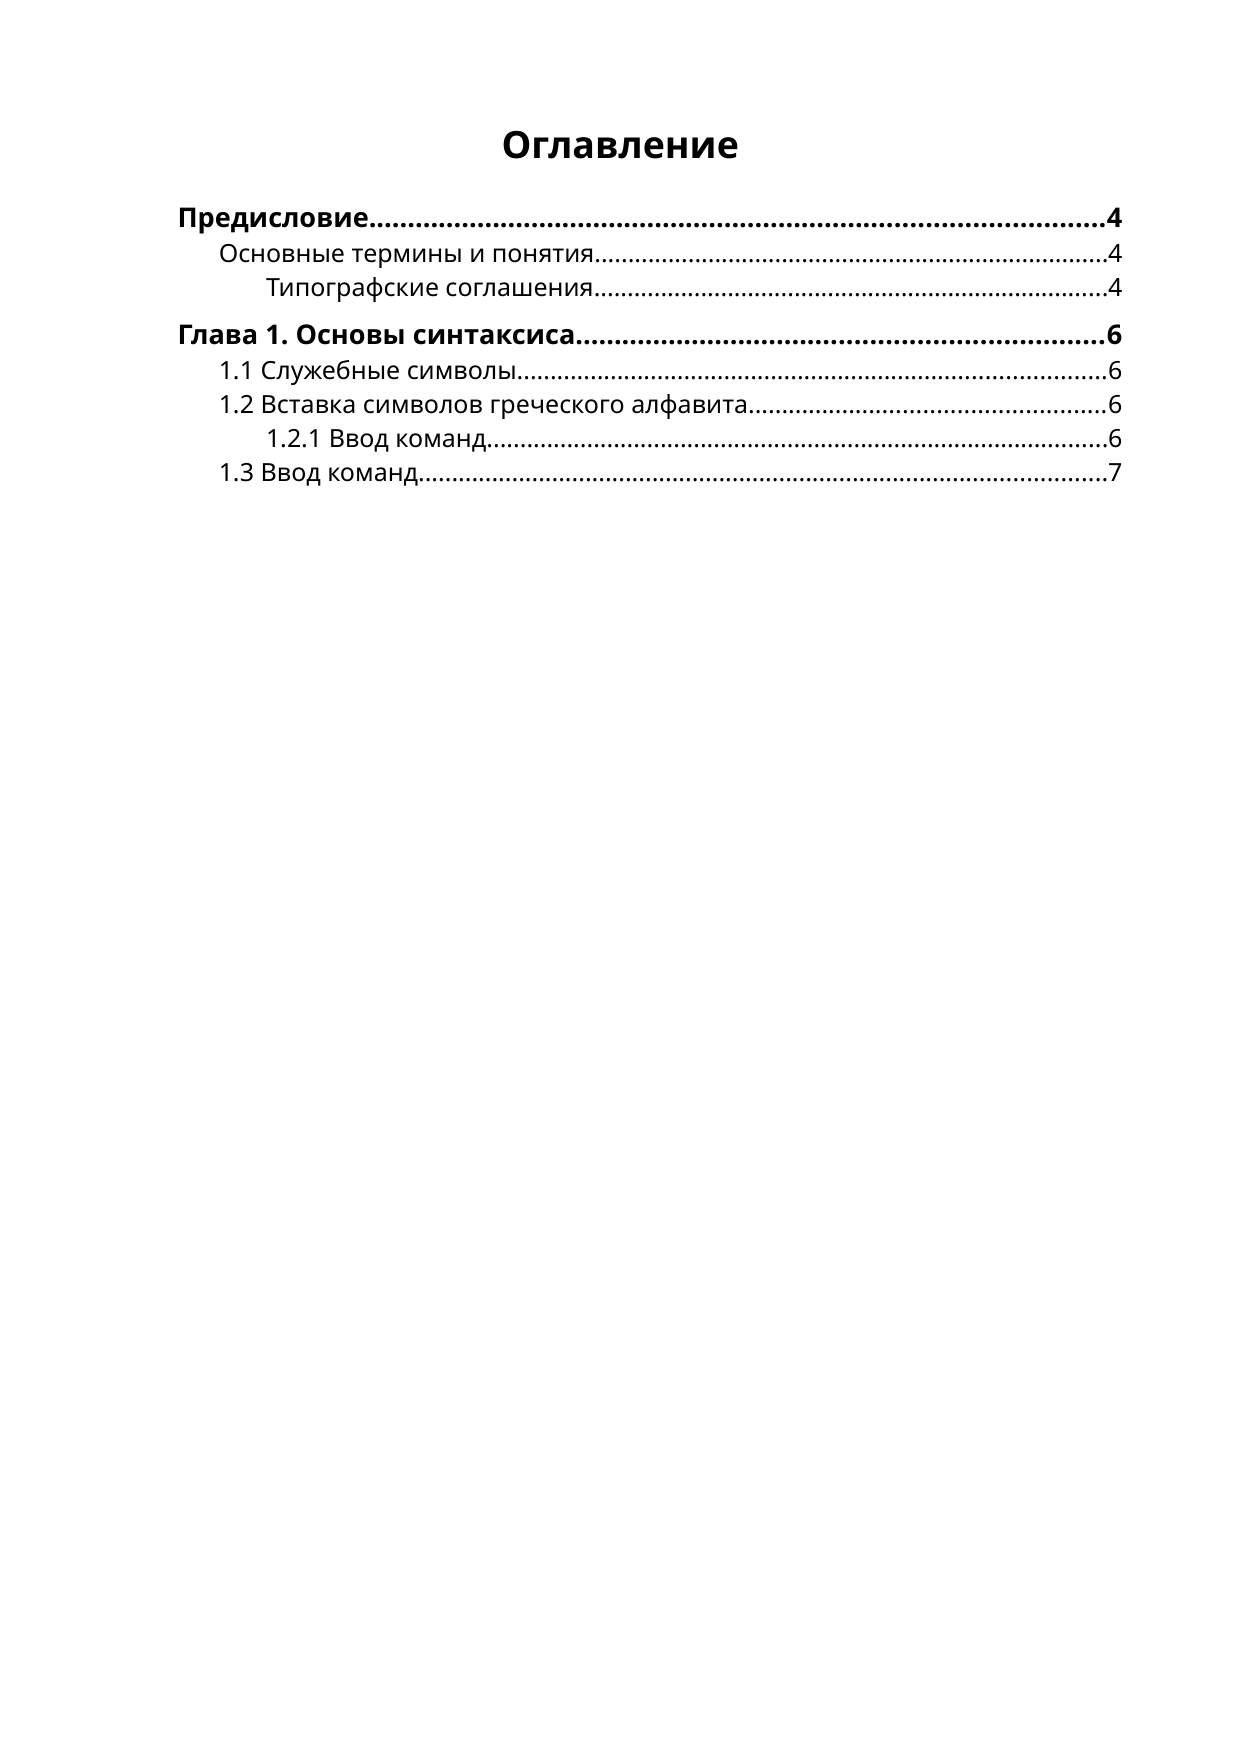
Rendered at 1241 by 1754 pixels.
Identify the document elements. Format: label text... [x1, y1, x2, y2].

title Оглавление [118, 118, 1122, 169]
text Глава 1. Основы синтаксиса 6 [177, 315, 1122, 352]
text Предисловие 4 [177, 199, 1122, 236]
text 1.2.1 Ввод команд 6 [266, 420, 1122, 454]
text 1.3 Ввод команд 7 [218, 454, 1122, 488]
text Основные термины и понятия 4 [218, 236, 1122, 269]
text Типографские соглашения 4 [266, 269, 1122, 304]
text 1.1 Служебные символы 6 [218, 352, 1122, 386]
text 1.2 Вставка символов греческого алфавита 6 [218, 386, 1122, 420]
